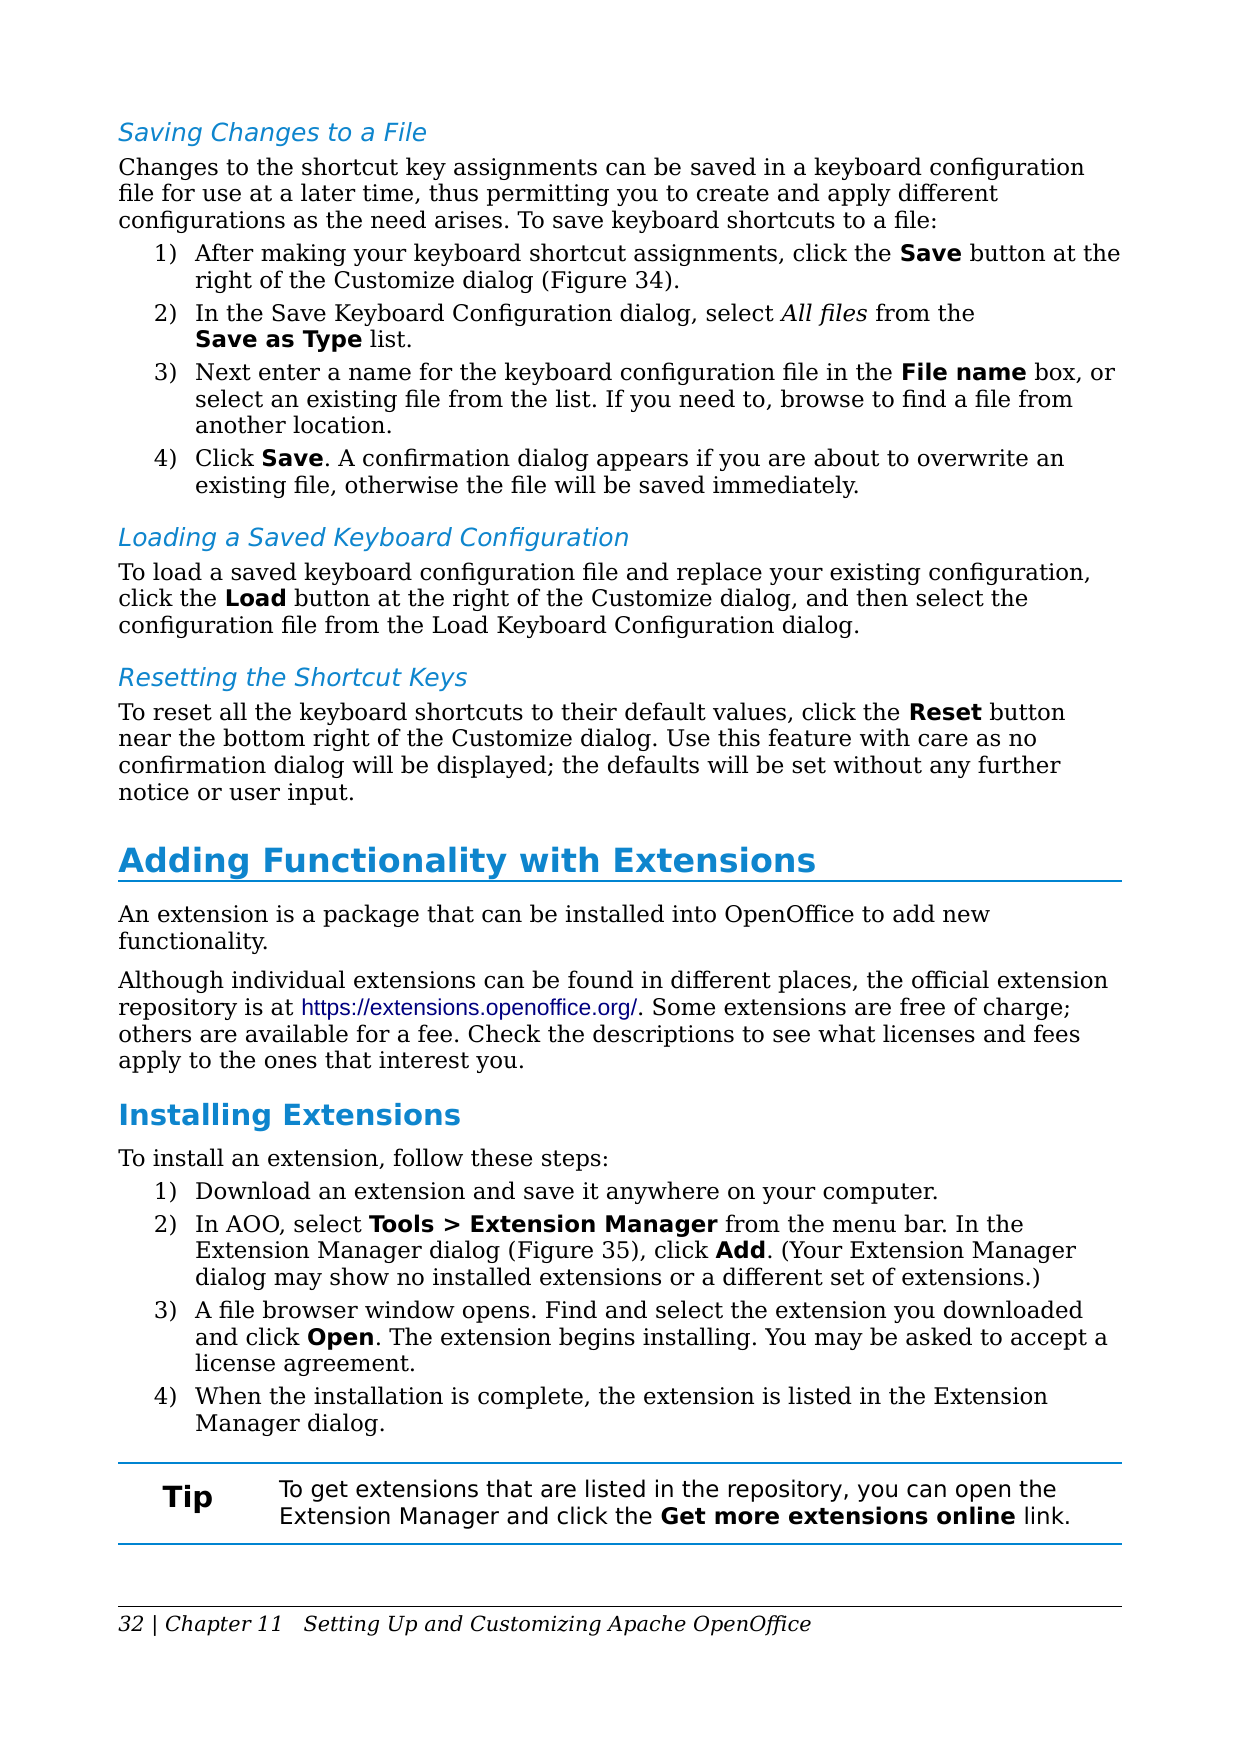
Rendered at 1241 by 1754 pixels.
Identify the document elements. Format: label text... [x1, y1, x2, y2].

text An extension is a package that can be installed into OpenOffice to add new functionality. [118, 901, 1122, 955]
list Changes to the shortcut key assignments can be saved in a keyboard configuration file for use at a later time, thus permitting you to create and apply different configurations as the need arises. To save keyboard shortcuts to a file: [118, 154, 1122, 234]
list To install an extension, follow these steps: [118, 1145, 1122, 1171]
table_header To get extensions that are listed in the repository, you can open the Extension Manager and click the Get more extensions online link. [258, 1464, 1122, 1543]
table_header Tip [118, 1464, 257, 1543]
list Click Save. A confirmation dialog appears if you are about to overwrite an existing file, otherwise the file will be saved immediately. [177, 446, 1122, 499]
list When the installation is complete, the extension is listed in the Extension Manager dialog. [177, 1383, 1122, 1437]
list Next enter a name for the keyboard configuration file in the File name box, or select an existing file from the list. If you need to, browse to find a file from another location. [177, 359, 1122, 439]
list In the Save Keyboard Configuration dialog, select All files from the Save as Type list. [177, 300, 1122, 353]
text To reset all the keyboard shortcuts to their default values, click the Reset button near the bottom right of the Customize dialog. Use this feature with care as no confirmation dialog will be displayed; the defaults will be set without any further notice or user input. [118, 699, 1122, 805]
subtitle Loading a Saved Keyboard Configuration [118, 523, 1122, 552]
text To load a saved keyboard configuration file and replace your existing configuration, click the Load button at the right of the Customize dialog, and then select the configuration file from the Load Keyboard Configuration dialog. [118, 559, 1122, 639]
subtitle Adding Functionality with Extensions [118, 842, 1122, 880]
subtitle Resetting the Shortcut Keys [118, 663, 1122, 692]
subtitle Saving Changes to a File [118, 118, 1122, 147]
subtitle Installing Extensions [118, 1098, 1122, 1132]
list A file browser window opens. Find and select the extension you downloaded and click Open. The extension begins installing. You may be asked to accept a license agreement. [177, 1297, 1122, 1377]
list In AOO, select Tools > Extension Manager from the menu bar. In the Extension Manager dialog (Figure 35), click Add. (Your Extension Manager dialog may show no installed extensions or a different set of extensions.) [177, 1211, 1122, 1291]
list Download an extension and save it anywhere on your computer. [177, 1178, 1122, 1204]
list After making your keyboard shortcut assignments, click the Save button at the right of the Customize dialog (Figure 34). [177, 240, 1122, 293]
text Although individual extensions can be found in different places, the official extension repository is at https://extensions.openoffice.org/. Some extensions are free of charge; others are available for a fee. Check the descriptions to see what licenses and fees apply to the ones that interest you. [118, 967, 1122, 1074]
